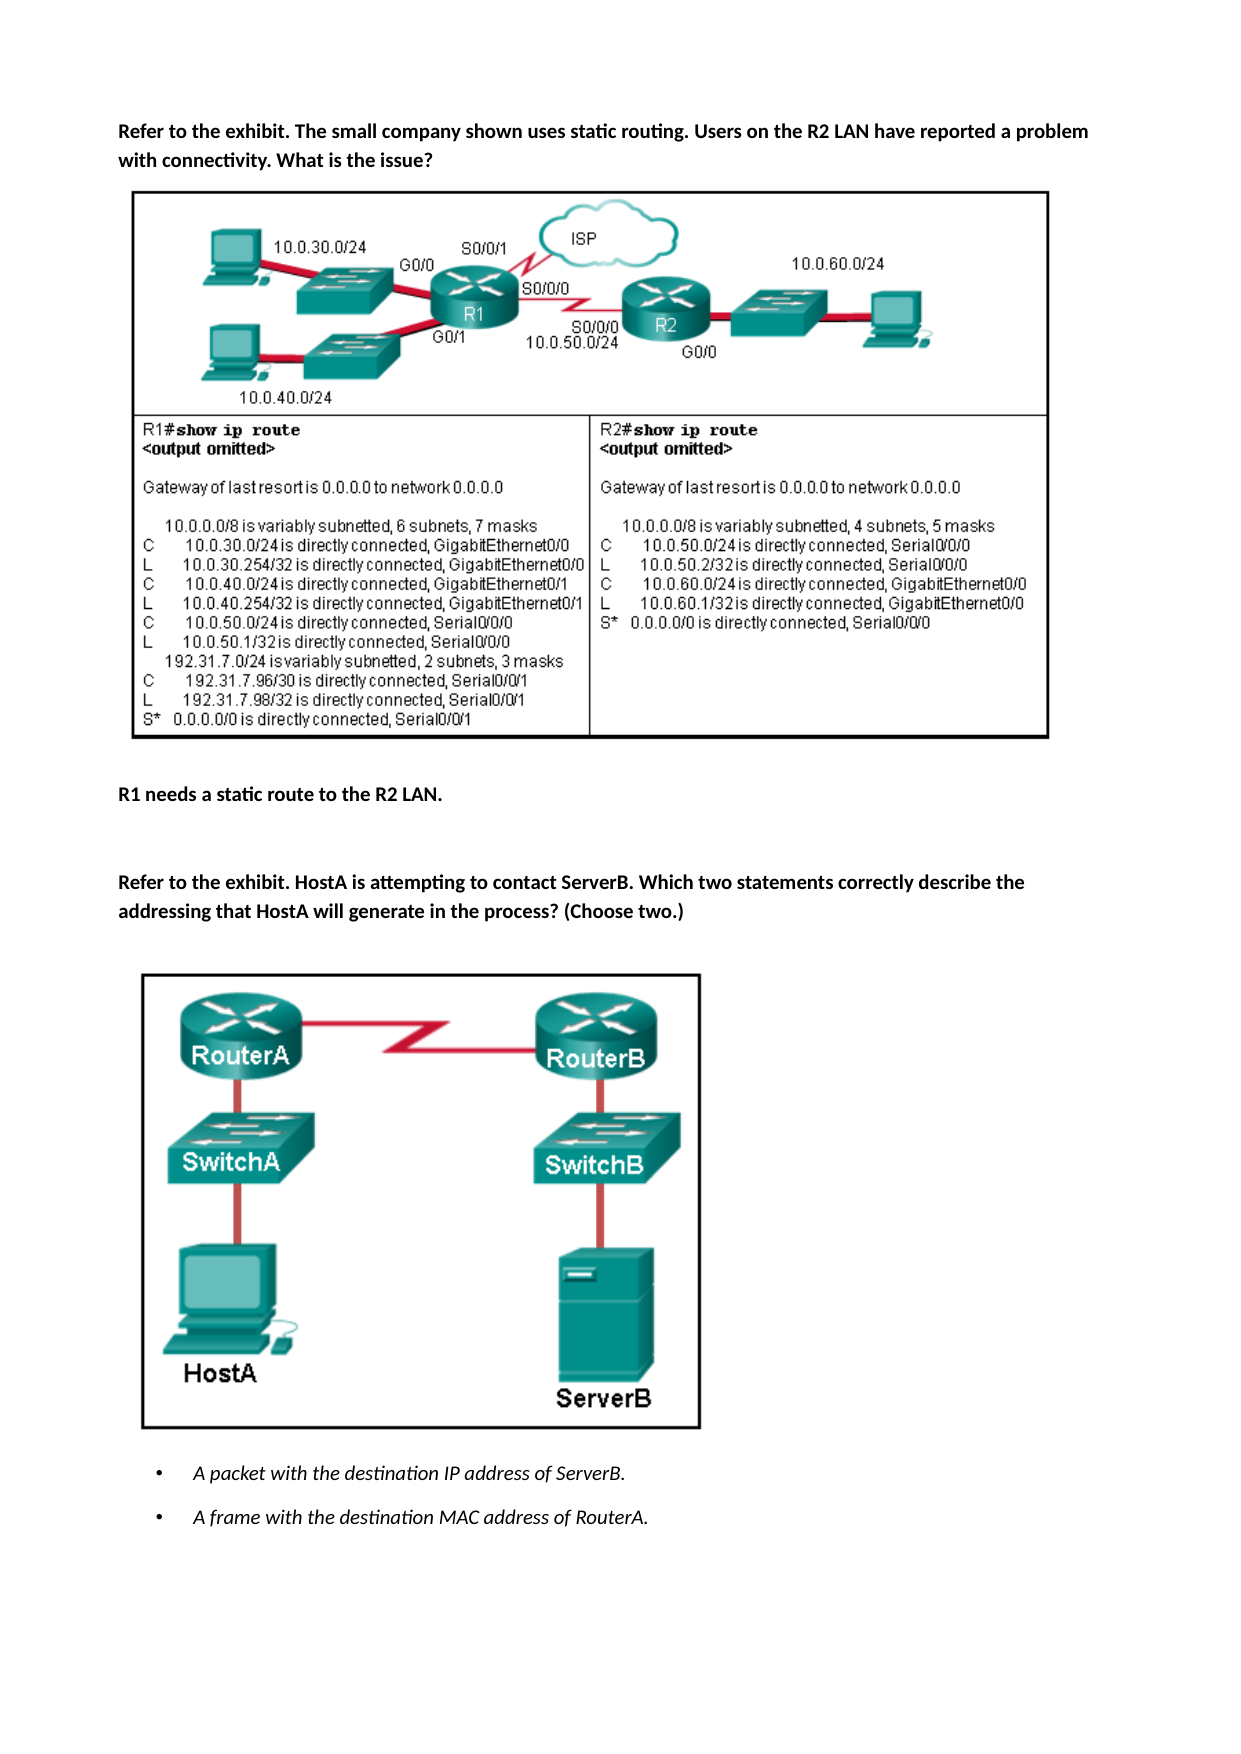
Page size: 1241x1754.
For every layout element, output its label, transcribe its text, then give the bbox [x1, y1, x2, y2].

text R1 needs a static route to the R2 LAN. [118, 782, 1122, 807]
list A frame with the destination MAC address of RouterA. [156, 1504, 1122, 1529]
list A packet with the destination IP address of ServerB. [156, 1460, 1122, 1486]
picture [118, 176, 1059, 764]
picture [118, 942, 731, 1442]
text Refer to the exhibit. HostA is attempting to contact ServerB. Which two statements correctly describe the addressing that HostA will generate in the process? (Choose two.) [118, 869, 1122, 924]
text Refer to the exhibit. The small company shown uses static routing. Users on the R2 LAN have reported a problem with connectivity. What is the issue? [118, 118, 1122, 763]
